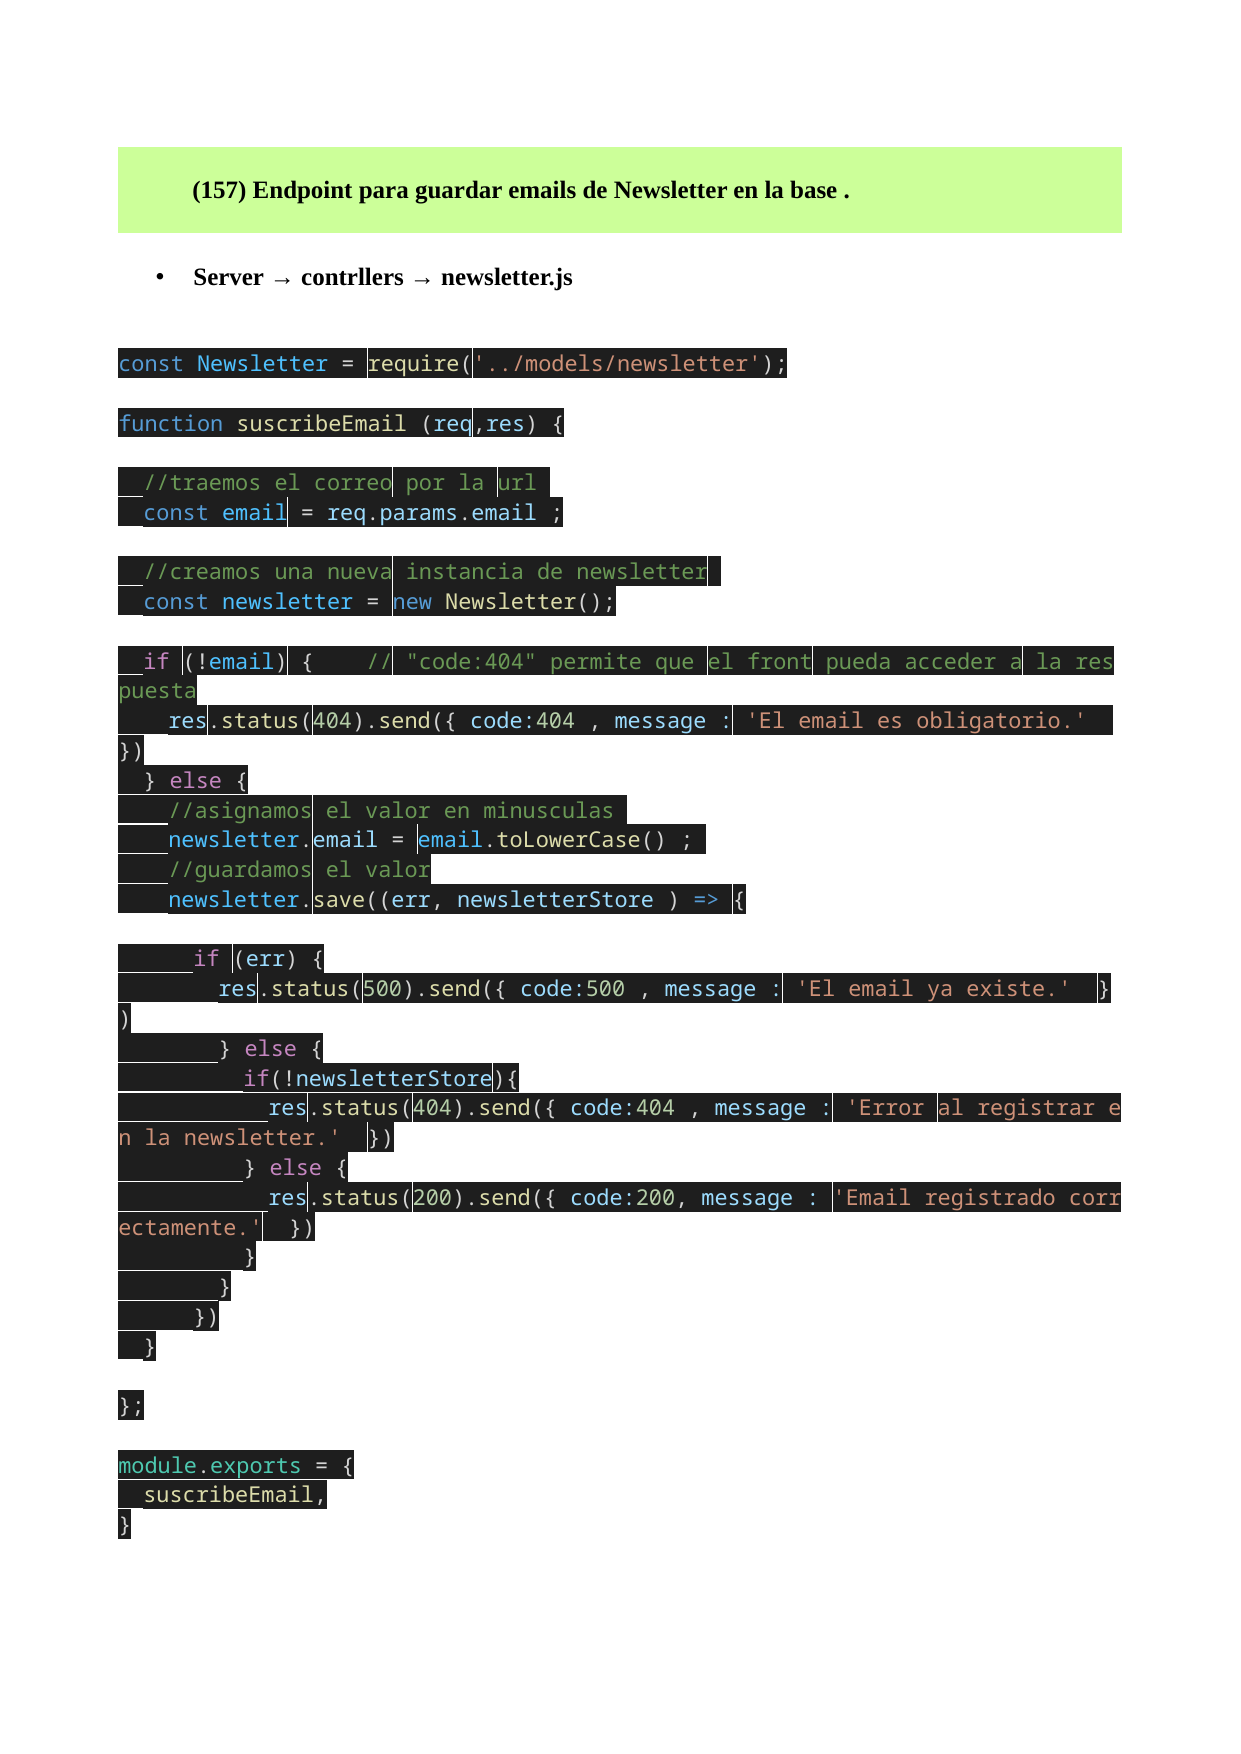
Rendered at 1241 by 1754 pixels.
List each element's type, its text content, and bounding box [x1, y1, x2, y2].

text } [118, 1509, 1122, 1539]
text }) [118, 1301, 1122, 1331]
text res.status(404).send({ code:404 , message : 'Error al registrar en la newsletter.' }) [118, 1092, 1122, 1152]
text res.status(500).send({ code:500 , message : 'El email ya existe.' }) [118, 973, 1122, 1033]
text const newsletter = new Newsletter(); [118, 586, 1122, 616]
text }; [118, 1390, 1122, 1420]
text //creamos una nueva instancia de newsletter [118, 556, 1122, 586]
text } [118, 1331, 1122, 1361]
text //asignamos el valor en minusculas [118, 794, 1122, 824]
text res.status(200).send({ code:200, message : 'Email registrado correctamente.' }) [118, 1182, 1122, 1241]
text } [118, 1271, 1122, 1301]
text const email = req.params.email ; [118, 497, 1122, 527]
text newsletter.email = email.toLowerCase() ; [118, 824, 1122, 854]
text if (!email) { // "code:404" permite que el front pueda acceder a la respuesta [118, 646, 1122, 705]
text newsletter.save((err, newsletterStore ) => { [118, 884, 1122, 914]
text suscribeEmail, [118, 1479, 1122, 1509]
text } else { [118, 765, 1122, 794]
text res.status(404).send({ code:404 , message : 'El email es obligatorio.' }) [118, 705, 1122, 765]
text module.exports = { [118, 1450, 1122, 1479]
text //traemos el correo por la url [118, 467, 1122, 497]
text function suscribeEmail (req,res) { [118, 408, 1122, 437]
text if(!newsletterStore){ [118, 1063, 1122, 1092]
text (157) Endpoint para guardar emails de Newsletter en la base . [118, 176, 1122, 204]
text } [118, 1241, 1122, 1271]
text if (err) { [118, 943, 1122, 973]
list Server → contrllers → newsletter.js [156, 262, 1122, 291]
text const Newsletter = require('../models/newsletter'); [118, 348, 1122, 378]
text } else { [118, 1033, 1122, 1063]
text //guardamos el valor [118, 854, 1122, 884]
text } else { [118, 1152, 1122, 1182]
